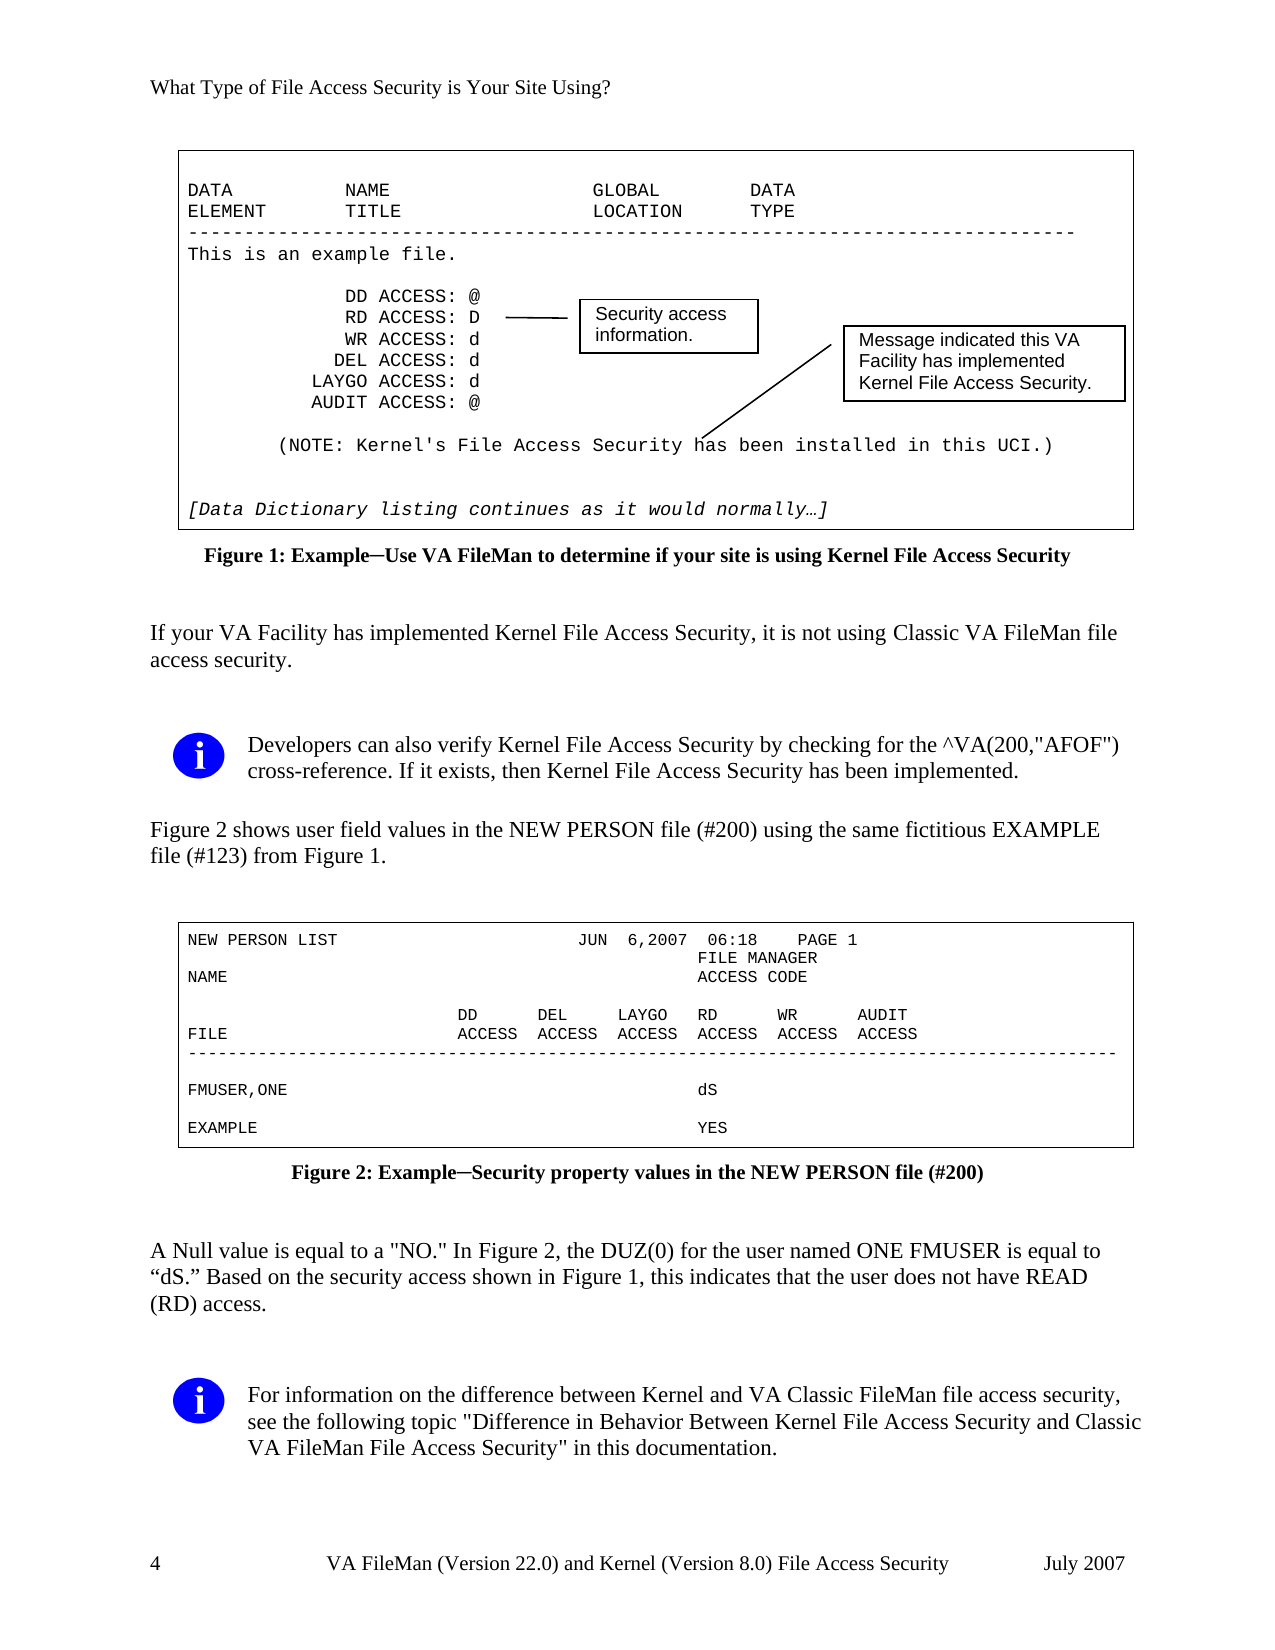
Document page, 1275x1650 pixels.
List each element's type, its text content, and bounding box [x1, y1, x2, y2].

text Figure 1: Example─Use VA FileMan to determine if your site is using Kernel File Access Security [150, 542, 1125, 567]
text DD ACCESS: @ [179, 277, 1133, 299]
text Figure 2: Example─Security property values in the NEW PERSON file (#200) [150, 1160, 1125, 1184]
text ELEMENT TITLE LOCATION TYPE [179, 192, 1133, 214]
text Figure 2 shows user field values in the NEW PERSON file (#200) using the same fictitious EXAMPLE file (#123) from Figure 1. [150, 816, 1125, 869]
text Security access information. [595, 302, 743, 346]
text --------------------------------------------------------------------------------------------- [179, 1035, 1133, 1063]
text If your VA Facility has implemented Kernel File Access Security, it is not using Classic VA FileMan file access security. [150, 619, 1125, 672]
text RD ACCESS: D [179, 299, 579, 320]
text FMUSER,ONE dS [179, 1072, 1133, 1101]
text NAME ACCESS CODE [179, 959, 1133, 988]
text [739, 384, 1133, 414]
picture [172, 1375, 225, 1426]
text DATA NAME GLOBAL DATA [179, 171, 1133, 192]
text DD DEL LAYGO RD WR AUDIT [179, 997, 1133, 1016]
text FILE ACCESS ACCESS ACCESS ACCESS ACCESS ACCESS [179, 1016, 1133, 1035]
text (NOTE: Kernel's File Access Security has been installed in this UCI.) [179, 426, 1133, 457]
text EXAMPLE YES [179, 1110, 1133, 1147]
text LAYGO ACCESS: d [179, 362, 804, 384]
text AUDIT ACCESS: @ [179, 384, 774, 414]
table_header For information on the difference between Kernel and VA Classic FileMan file access security, see the following topic "Difference in Behavior Between Kernel File Access Security and Classic VA FileMan File Access Security" in this documentation. [236, 1369, 1155, 1460]
text [780, 362, 843, 384]
text Message indicated this VA Facility has implemented Kernel File Access Security. [859, 329, 1110, 393]
text WR ACCESS: d [759, 320, 1133, 341]
text WR ACCESS: d [179, 320, 579, 341]
picture [172, 731, 225, 781]
text This is an example file. [179, 235, 1133, 266]
text FILE MANAGER [179, 941, 1133, 959]
table_header [161, 1369, 236, 1460]
table_header Developers can also verify Kernel File Access Security by checking for the ^VA(200,"AFOF") cross-reference. If it exists, then Kernel File Access Security has been implemented. [236, 725, 1155, 790]
text NEW PERSON LIST JUN 6,2007 06:18 PAGE 1 [179, 923, 1133, 941]
text DEL ACCESS: d [179, 341, 843, 362]
table_header [161, 725, 236, 790]
text ------------------------------------------------------------------------------- [179, 214, 1133, 235]
text [759, 299, 1133, 320]
text [Data Dictionary listing continues as it would normally…] [179, 490, 1133, 529]
text A Null value is equal to a "NO." In Figure 2, the DUZ(0) for the user named ONE FMUSER is equal to “dS.” Based on the security access shown in Figure 1, this indicates that the user does not have READ (RD) access. [150, 1237, 1125, 1316]
